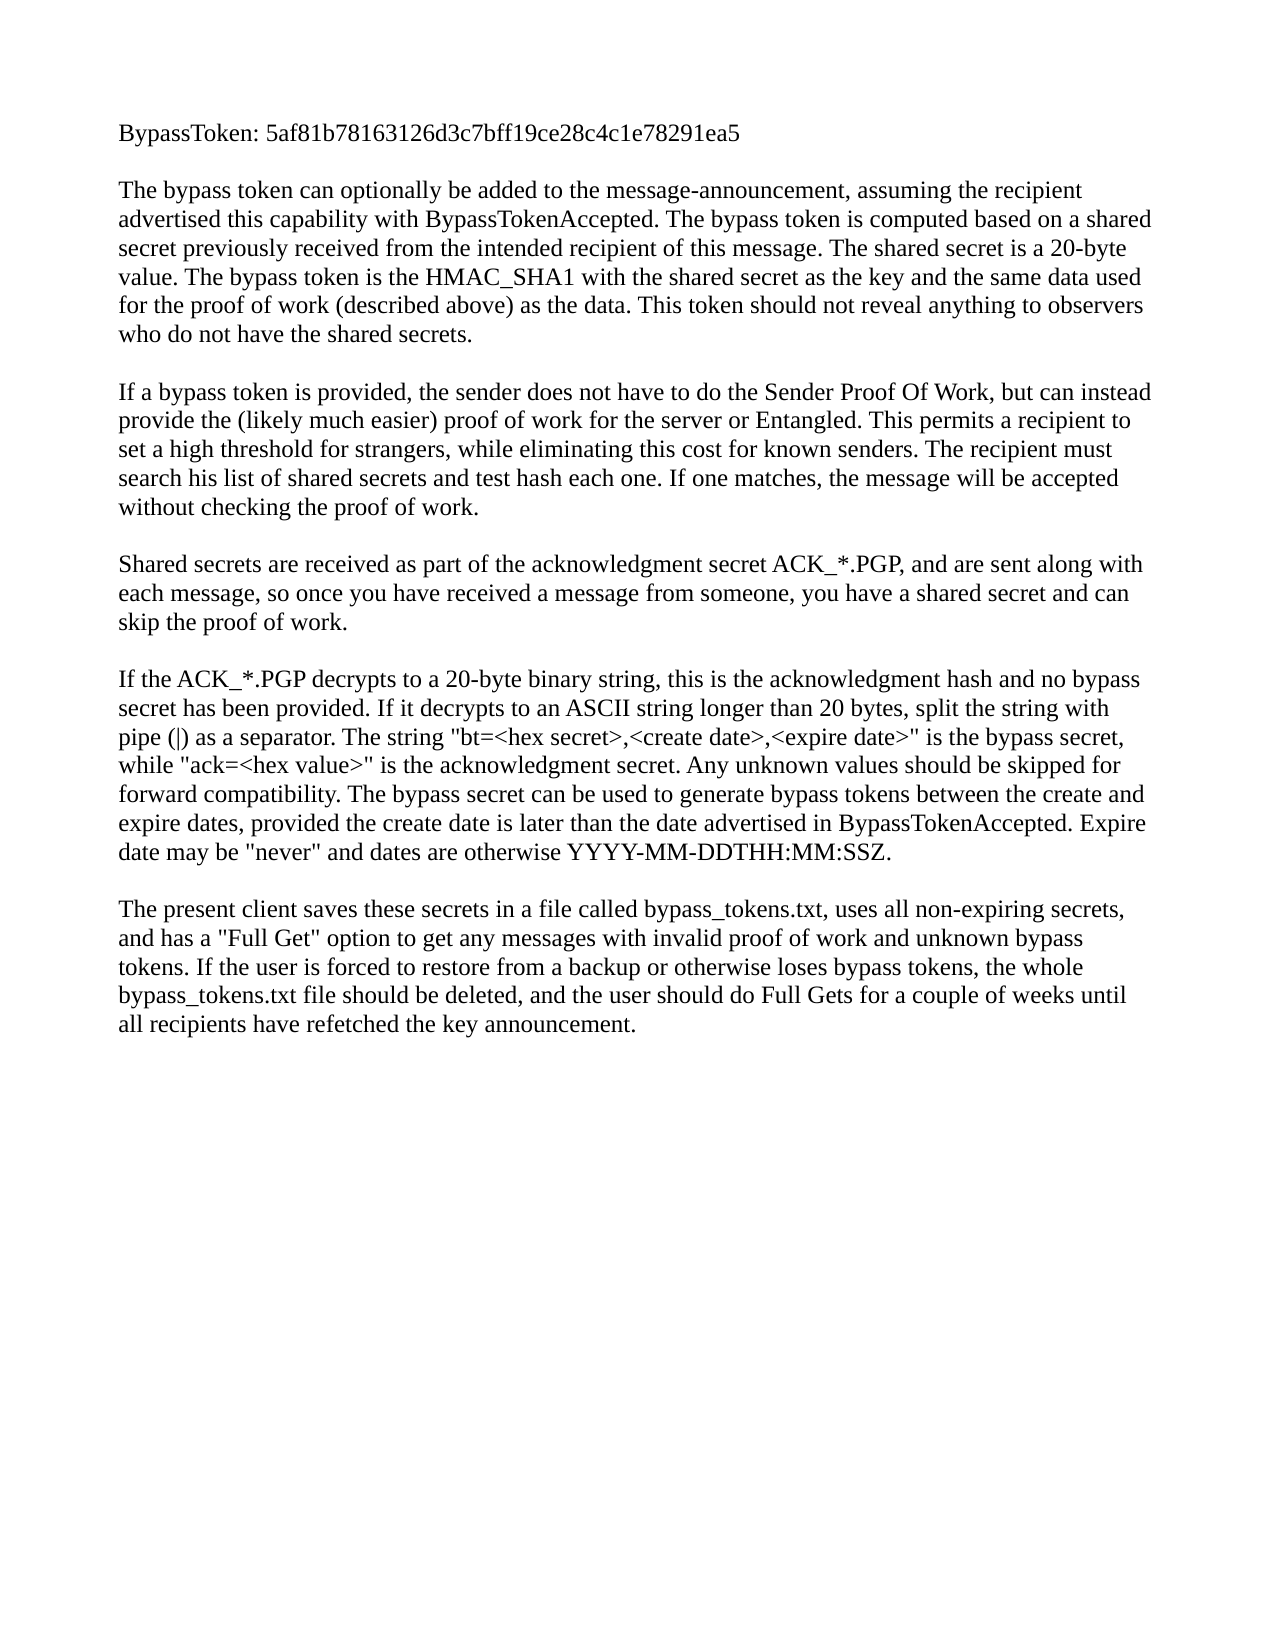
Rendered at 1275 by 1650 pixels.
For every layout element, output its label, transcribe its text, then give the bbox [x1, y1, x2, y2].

text The bypass token can optionally be added to the message-announcement, assuming the recipient advertised this capability with BypassTokenAccepted. The bypass token is computed based on a shared secret previously received from the intended recipient of this message. The shared secret is a 20-byte value. The bypass token is the HMAC_SHA1 with the shared secret as the key and the same data used for the proof of work (described above) as the data. This token should not reveal anything to observers who do not have the shared secrets. [118, 176, 1157, 348]
text If the ACK_*.PGP decrypts to a 20-byte binary string, this is the acknowledgment hash and no bypass secret has been provided. If it decrypts to an ASCII string longer than 20 bytes, split the string with pipe (|) as a separator. The string "bt=<hex secret>,<create date>,<expire date>" is the bypass secret, while "ack=<hex value>" is the acknowledgment secret. Any unknown values should be skipped for forward compatibility. The bypass secret can be used to generate bypass tokens between the create and expire dates, provided the create date is later than the date advertised in BypassTokenAccepted. Expire date may be "never" and dates are otherwise YYYY-MM-DDTHH:MM:SSZ. [118, 664, 1157, 866]
text Shared secrets are received as part of the acknowledgment secret ACK_*.PGP, and are sent along with each message, so once you have received a message from someone, you have a shared secret and can skip the proof of work. [118, 549, 1157, 636]
text The present client saves these secrets in a file called bypass_tokens.txt, uses all non-expiring secrets, and has a "Full Get" option to get any messages with invalid proof of work and unknown bypass tokens. If the user is forced to restore from a backup or otherwise loses bypass tokens, the whole bypass_tokens.txt file should be deleted, and the user should do Full Gets for a couple of weeks until all recipients have refetched the key announcement. [118, 894, 1157, 1038]
text If a bypass token is provided, the sender does not have to do the Sender Proof Of Work, but can instead provide the (likely much easier) proof of work for the server or Entangled. This permits a recipient to set a high threshold for strangers, while eliminating this cost for known senders. The recipient must search his list of shared secrets and test hash each one. If one matches, the message will be accepted without checking the proof of work. [118, 377, 1157, 521]
text BypassToken: 5af81b78163126d3c7bff19ce28c4c1e78291ea5 [118, 118, 1157, 147]
